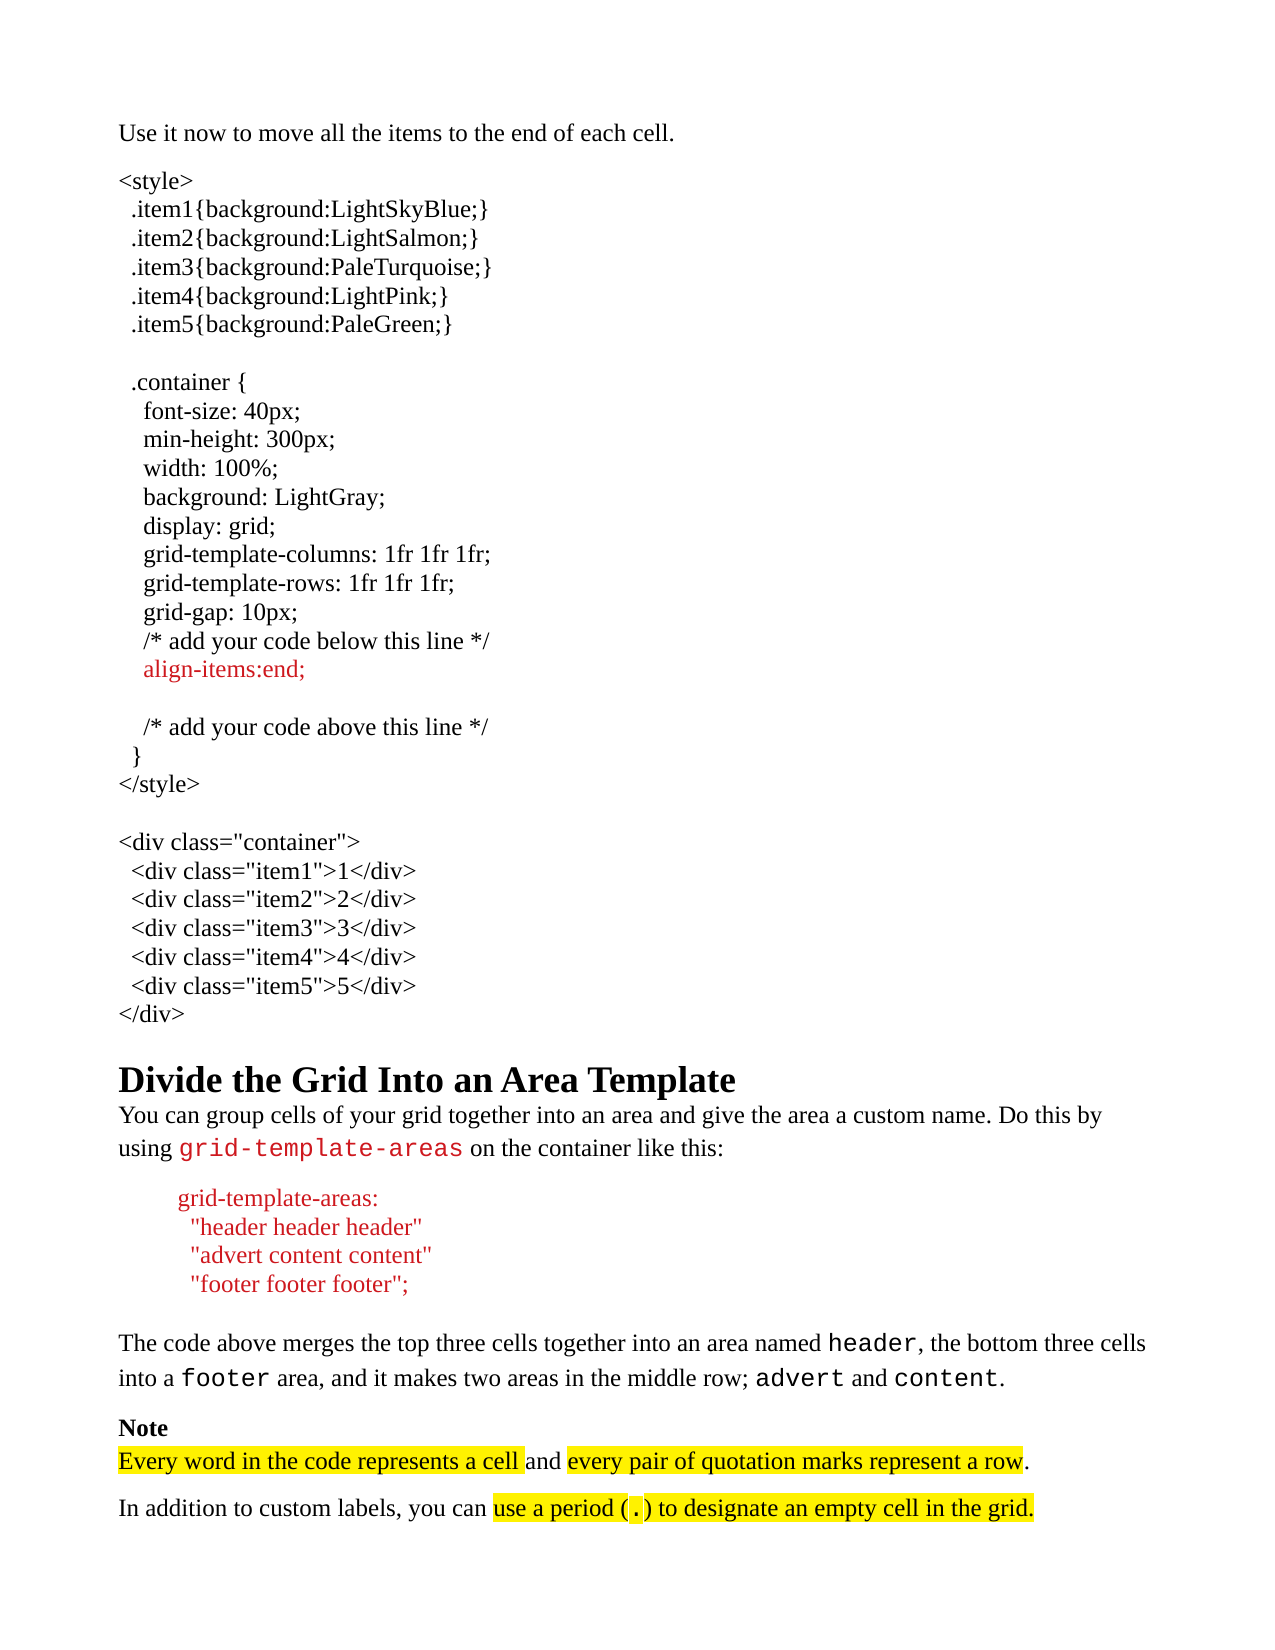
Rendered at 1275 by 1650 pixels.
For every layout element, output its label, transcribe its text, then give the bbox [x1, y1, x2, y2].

text font-size: 40px; [118, 396, 1157, 424]
text } [118, 741, 1157, 769]
text Note Every word in the code represents a cell and every pair of quotation marks represent a row. [118, 1413, 1157, 1474]
text .container { [118, 367, 1157, 396]
text width: 100%; [118, 453, 1157, 482]
text <div class="item2">2</div> [118, 884, 1157, 913]
text /* add your code above this line */ [118, 712, 1157, 741]
text <div class="item5">5</div> [118, 971, 1157, 999]
text background: LightGray; [118, 482, 1157, 511]
subtitle Divide the Grid Into an Area Template [118, 1057, 1157, 1100]
text grid-gap: 10px; [118, 597, 1157, 626]
text .item4{background:LightPink;} [118, 281, 1157, 309]
text .item2{background:LightSalmon;} [118, 223, 1157, 252]
text The code above merges the top three cells together into an area named header, the bottom three cells into a footer area, and it makes two areas in the middle row; advert and content. [118, 1328, 1157, 1393]
text grid-template-columns: 1fr 1fr 1fr; [118, 539, 1157, 568]
text align-items:end; [118, 654, 1157, 683]
text Use it now to move all the items to the end of each cell. [118, 118, 1157, 147]
text In addition to custom labels, you can use a period (.) to designate an empty cell in the grid. [118, 1493, 1157, 1524]
text grid-template-rows: 1fr 1fr 1fr; [118, 568, 1157, 597]
text .item5{background:PaleGreen;} [118, 309, 1157, 338]
text </div> [118, 999, 1157, 1028]
text /* add your code below this line */ [118, 626, 1157, 654]
text <div class="item4">4</div> [118, 942, 1157, 971]
text You can group cells of your grid together into an area and give the area a custom name. Do this by using grid-template-areas on the container like this: [118, 1100, 1157, 1164]
text .item3{background:PaleTurquoise;} [118, 252, 1157, 281]
text <div class="container"> [118, 827, 1157, 856]
text display: grid; [118, 511, 1157, 539]
text <div class="item1">1</div> [118, 856, 1157, 884]
text <div class="item3">3</div> [118, 913, 1157, 942]
text .item1{background:LightSkyBlue;} [118, 194, 1157, 223]
text </style> [118, 769, 1157, 798]
text min-height: 300px; [118, 424, 1157, 453]
text <style> [118, 166, 1157, 194]
text grid-template-areas: "header header header" "advert content content" "footer footer footer"; [177, 1183, 1098, 1298]
